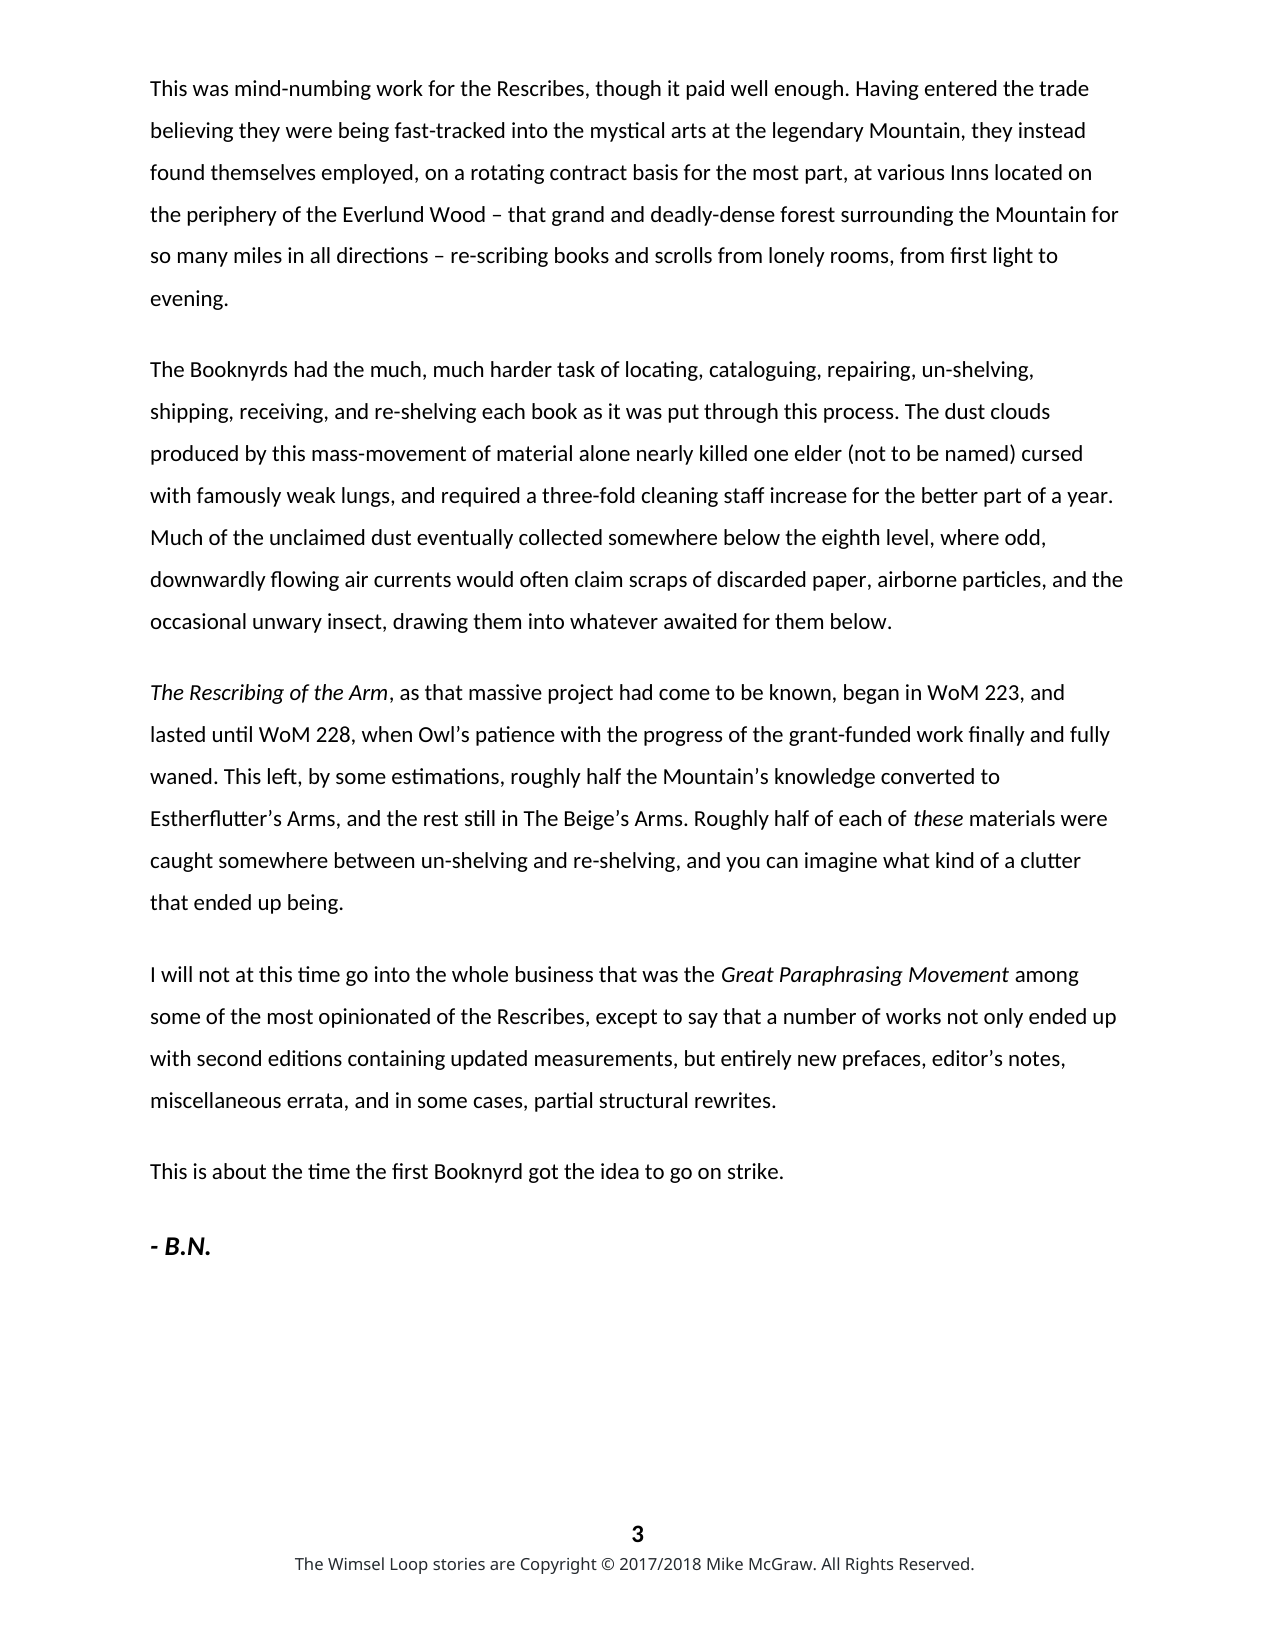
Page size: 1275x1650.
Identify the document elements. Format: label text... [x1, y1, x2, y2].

text This was mind-numbing work for the Rescribes, though it paid well enough. Having entered the trade believing they were being fast-tracked into the mystical arts at the legendary Mountain, they instead found themselves employed, on a rotating contract basis for the most part, at various Inns located on the periphery of the Everlund Wood – that grand and deadly-dense forest surrounding the Mountain for so many miles in all directions – re-scribing books and scrolls from lonely rooms, from first light to evening. [150, 74, 1125, 312]
text - B.N. [150, 1229, 1125, 1262]
text This is about the time the first Booknyrd got the idea to go on strike. [150, 1157, 1125, 1185]
text I will not at this time go into the whole business that was the Great Paraphrasing Movement among some of the most opinionated of the Rescribes, except to say that a number of works not only ended up with second editions containing updated measurements, but entirely new prefaces, editor’s notes, miscellaneous errata, and in some cases, partial structural rewrites. [150, 960, 1125, 1114]
text The Booknyrds had the much, much harder task of locating, cataloguing, repairing, un-shelving, shipping, receiving, and re-shelving each book as it was put through this process. The dust clouds produced by this mass-movement of material alone nearly killed one elder (not to be named) cursed with famously weak lungs, and required a three-fold cleaning staff increase for the better part of a year. Much of the unclaimed dust eventually collected somewhere below the eighth level, where odd, downwardly flowing air currents would often claim scraps of discarded paper, airborne particles, and the occasional unwary insect, drawing them into whatever awaited for them below. [150, 355, 1125, 635]
text The Rescribing of the Arm, as that massive project had come to be known, began in WoM 223, and lasted until WoM 228, when Owl’s patience with the progress of the grant-funded work finally and fully waned. This left, by some estimations, roughly half the Mountain’s knowledge converted to Estherflutter’s Arms, and the rest still in The Beige’s Arms. Roughly half of each of these materials were caught somewhere between un-shelving and re-shelving, and you can imagine what kind of a clutter that ended up being. [150, 678, 1125, 916]
